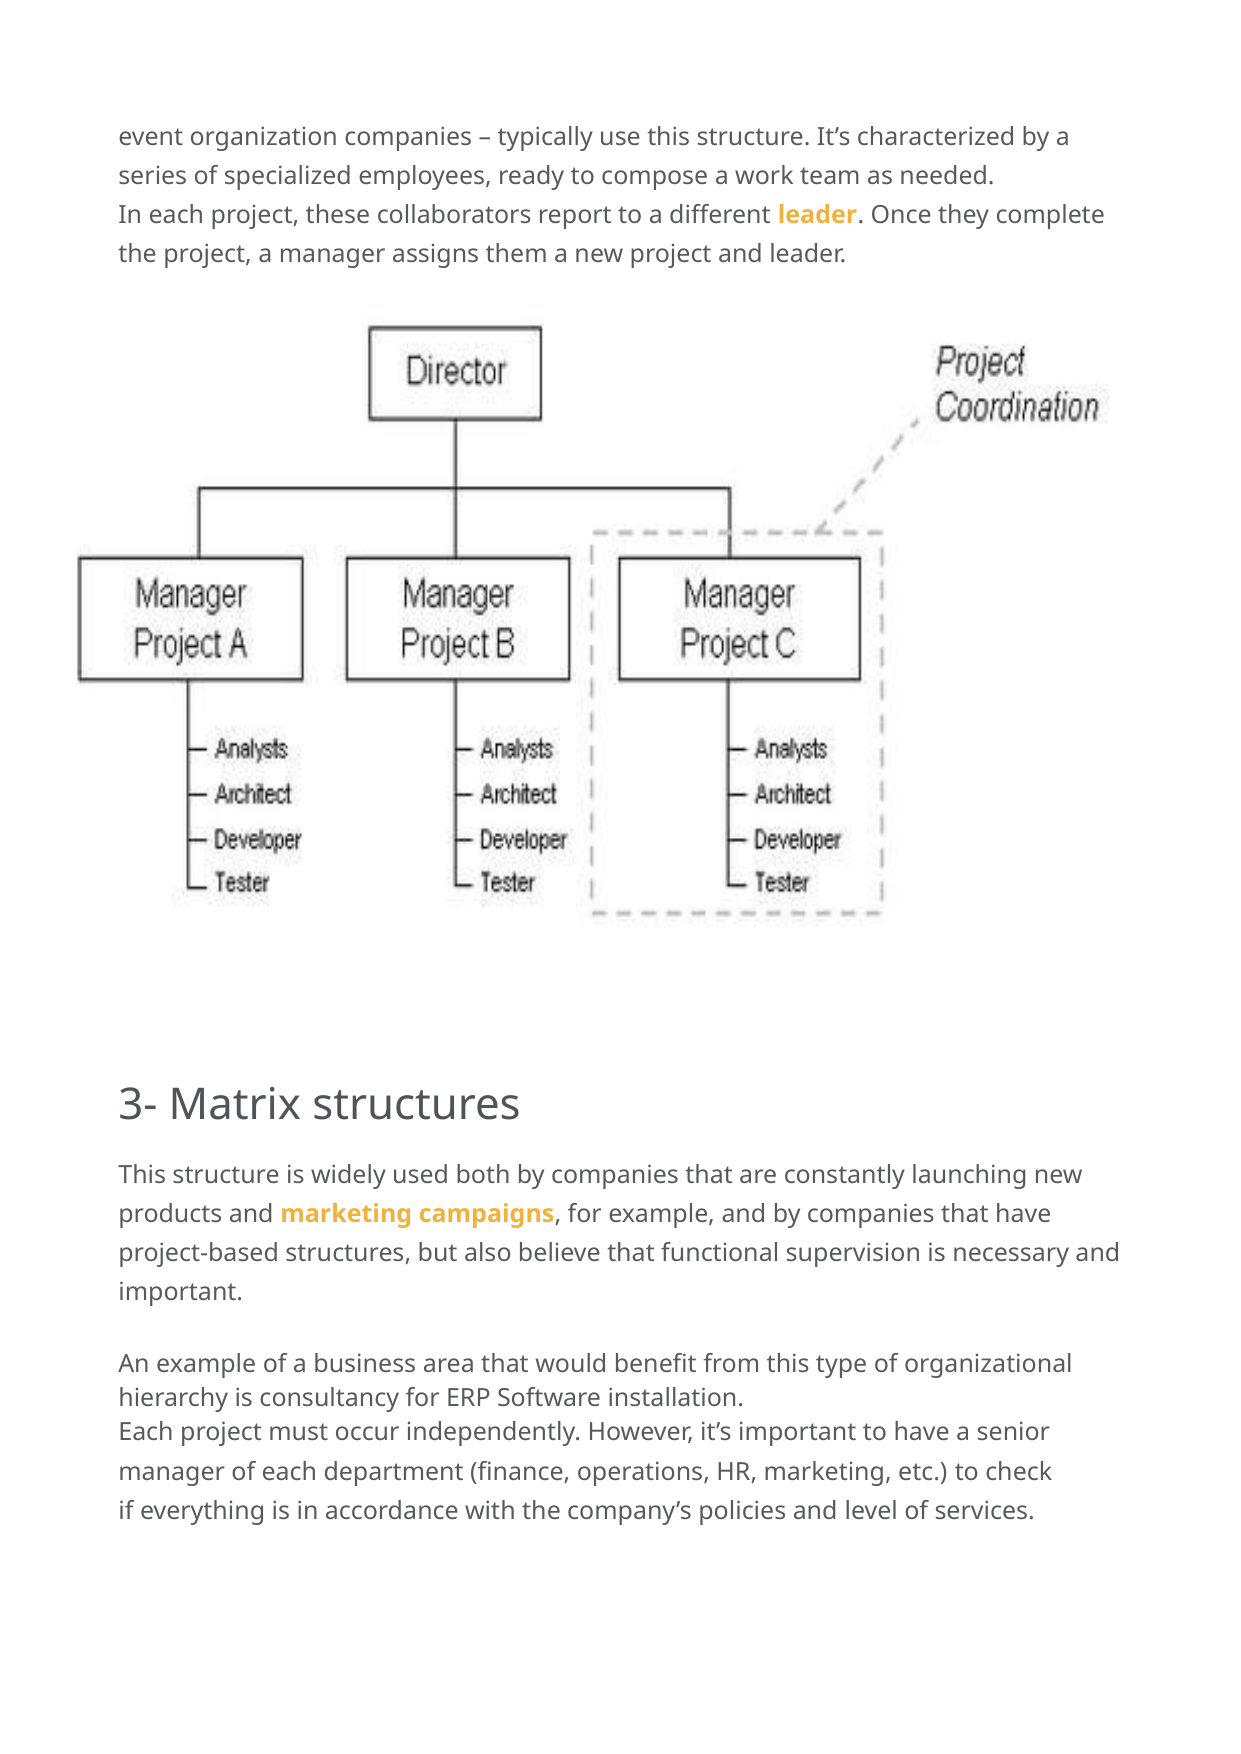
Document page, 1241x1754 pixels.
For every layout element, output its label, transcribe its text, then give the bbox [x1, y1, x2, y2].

text In each project, these collaborators report to a different leader. Once they complete the project, a manager assigns them a new project and leader. [118, 196, 1122, 270]
subtitle 3- Matrix structures [118, 1073, 1122, 1132]
text This structure is widely used both by companies that are constantly launching new products and marketing campaigns, for example, and by companies that have project-based structures, but also believe that functional supervision is necessary and important. [118, 1156, 1122, 1308]
text event organization companies – typically use this structure. It’s characterized by a series of specialized employees, ready to compose a work team as needed. [118, 118, 1122, 191]
text Each project must occur independently. However, it’s important to have a senior manager of each department (finance, operations, HR, marketing, etc.) to check if everything is in accordance with the company’s policies and level of services. [118, 1414, 1122, 1526]
picture [76, 304, 1124, 930]
text An example of a business area that would benefit from this type of organizational hierarchy is consultancy for ERP Software installation. [118, 1346, 1122, 1414]
